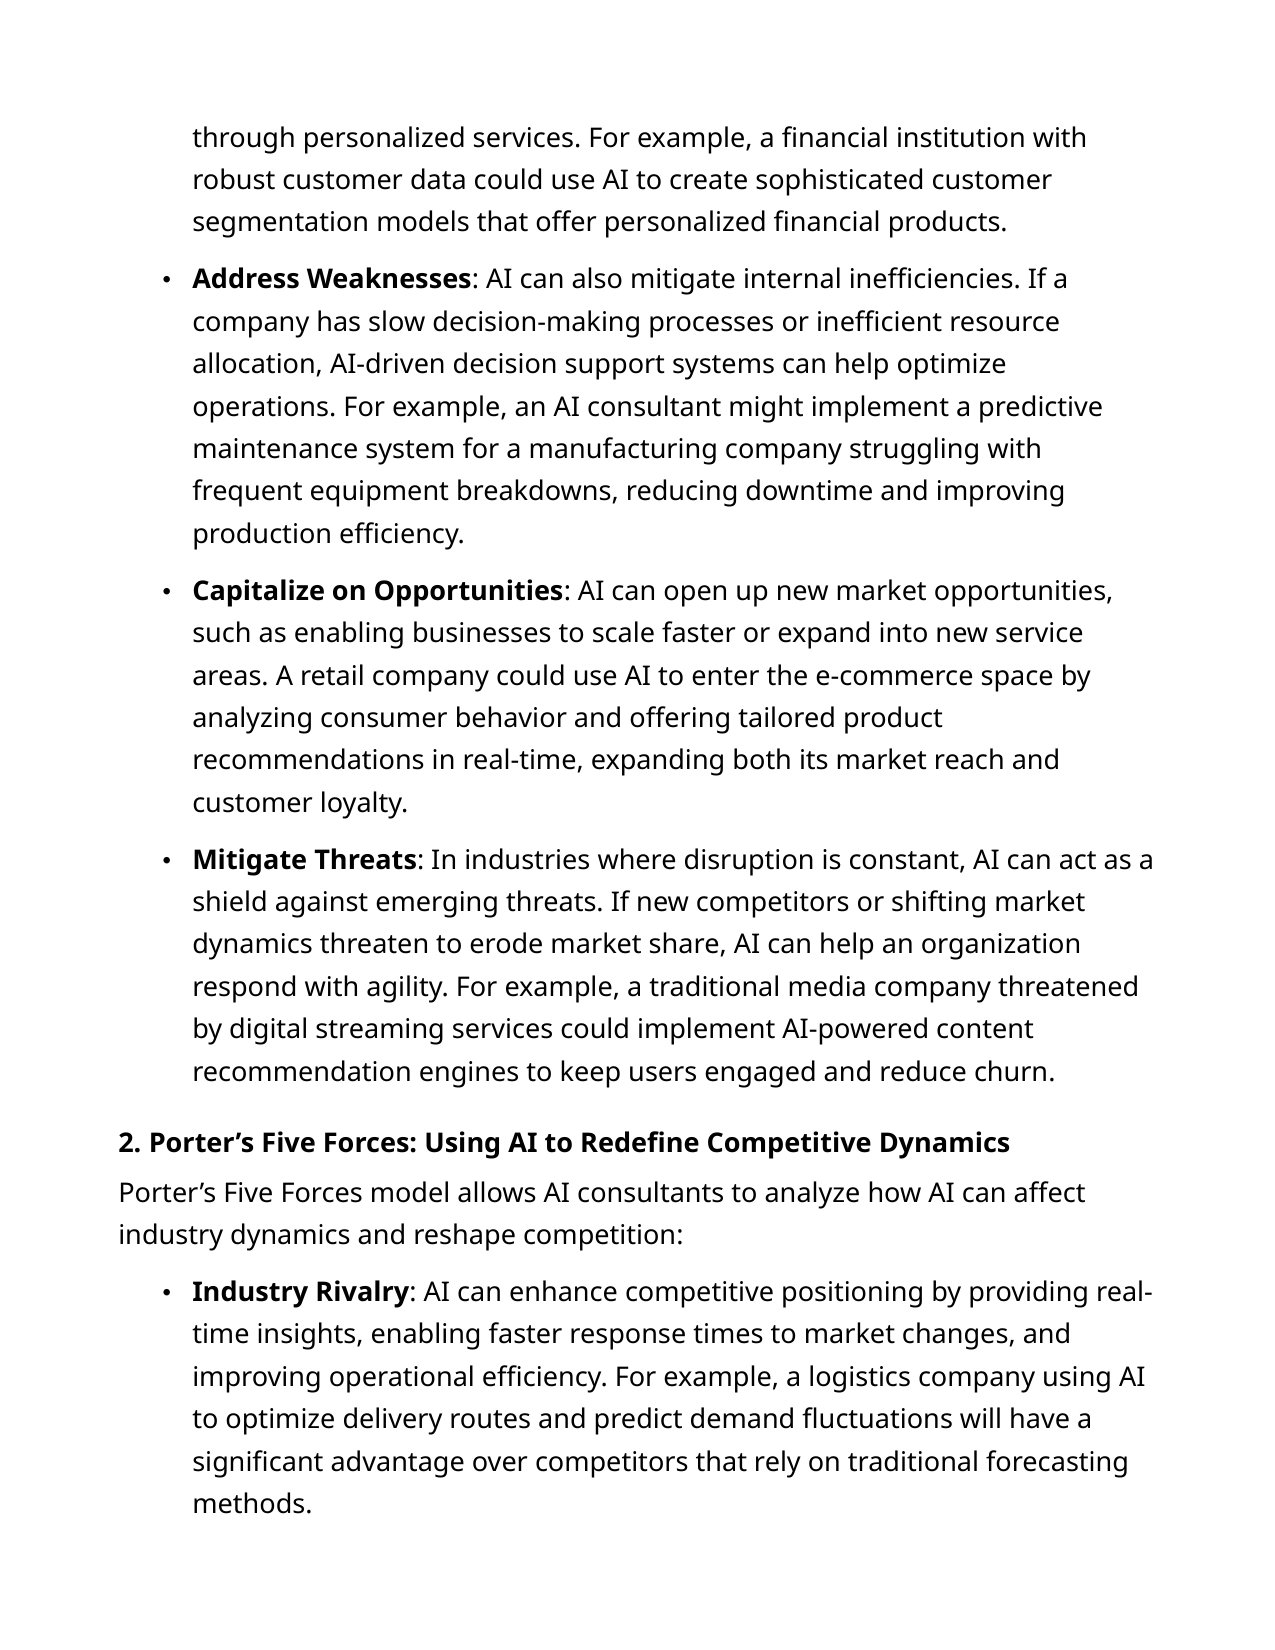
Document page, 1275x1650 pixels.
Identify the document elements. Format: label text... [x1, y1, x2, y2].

text Porter’s Five Forces model allows AI consultants to analyze how AI can affect industry dynamics and reshape competition: [118, 1173, 1157, 1252]
list Industry Rivalry: AI can enhance competitive positioning by providing real-time insights, enabling faster response times to market changes, and improving operational efficiency. For example, a logistics company using AI to optimize delivery routes and predict demand fluctuations will have a significant advantage over competitors that rely on traditional forecasting methods. [162, 1272, 1157, 1521]
list Mitigate Threats: In industries where disruption is constant, AI can act as a shield against emerging threats. If new competitors or shifting market dynamics threaten to erode market share, AI can help an organization respond with agility. For example, a traditional media company threatened by digital streaming services could implement AI-powered content recommendation engines to keep users engaged and reduce churn. [162, 840, 1157, 1089]
subtitle 2. Porter’s Five Forces: Using AI to Redefine Competitive Dynamics [118, 1124, 1157, 1161]
list Address Weaknesses: AI can also mitigate internal inefficiencies. If a company has slow decision-making processes or inefficient resource allocation, AI-driven decision support systems can help optimize operations. For example, an AI consultant might implement a predictive maintenance system for a manufacturing company struggling with frequent equipment breakdowns, reducing downtime and improving production efficiency. [162, 260, 1157, 551]
list Capitalize on Opportunities: AI can open up new market opportunities, such as enabling businesses to scale faster or expand into new service areas. A retail company could use AI to enter the e-commerce space by analyzing consumer behavior and offering tailored product recommendations in real-time, expanding both its market reach and customer loyalty. [162, 571, 1157, 820]
list through personalized services. For example, a financial institution with robust customer data could use AI to create sophisticated customer segmentation models that offer personalized financial products. [162, 118, 1157, 240]
